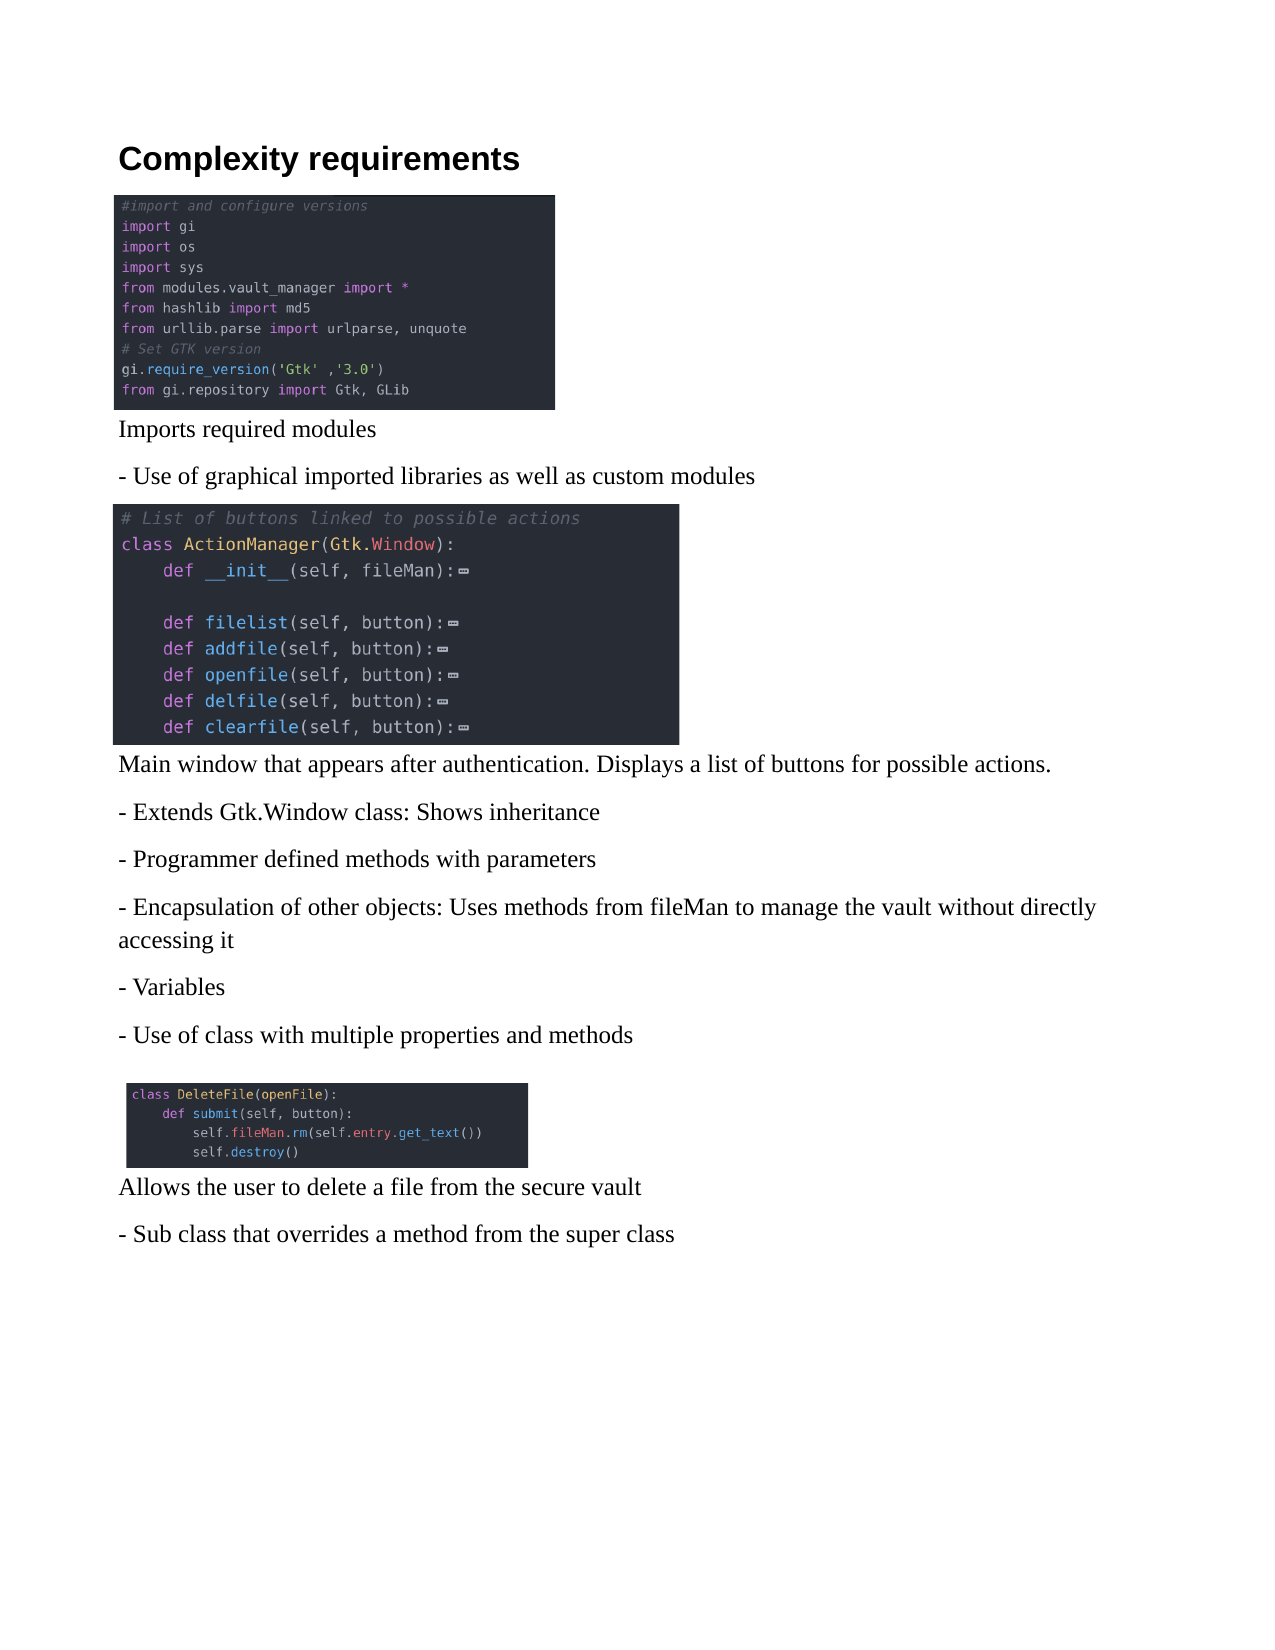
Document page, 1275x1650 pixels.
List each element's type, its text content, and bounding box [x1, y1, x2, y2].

picture [112, 504, 680, 745]
text - Sub class that overrides a method from the super class [118, 1219, 1157, 1248]
text - Encapsulation of other objects: Uses methods from fileMan to manage the vault without directly accessing it [118, 892, 1157, 954]
text Main window that appears after authentication. Displays a list of buttons for possible actions. [118, 509, 1157, 778]
subtitle Complexity requirements [118, 139, 1157, 178]
text - Use of class with multiple properties and methods [118, 1020, 1157, 1049]
text - Variables [118, 972, 1157, 1001]
text - Programmer defined methods with parameters [118, 844, 1157, 873]
text - Extends Gtk.Window class: Shows inheritance [118, 797, 1157, 825]
text - Use of graphical imported libraries as well as custom modules [118, 461, 1157, 490]
picture [126, 1083, 529, 1168]
text Allows the user to delete a file from the secure vault [118, 1068, 1157, 1201]
picture [113, 195, 556, 410]
text Imports required modules [118, 190, 1157, 443]
